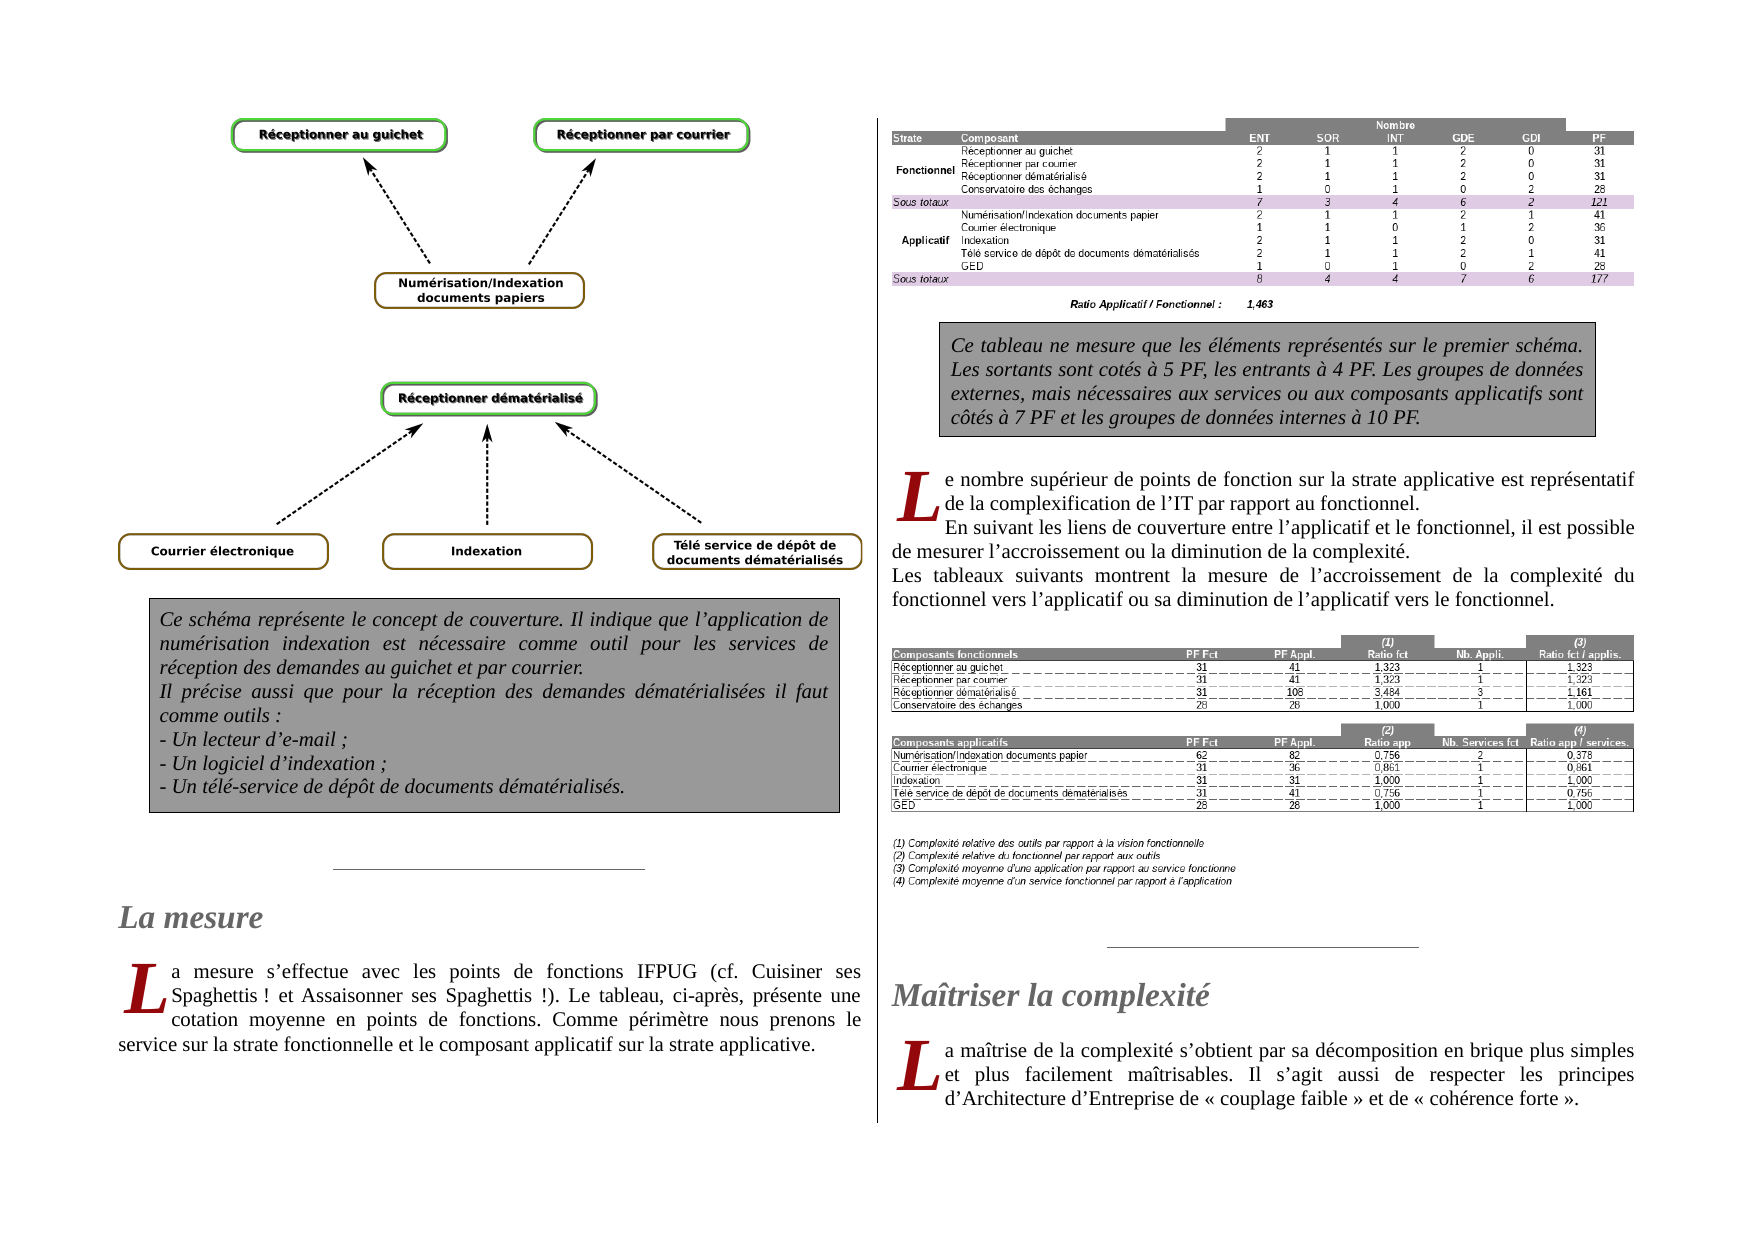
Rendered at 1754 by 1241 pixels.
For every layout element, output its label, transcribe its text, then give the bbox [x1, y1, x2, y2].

text a mesure s’effectue avec les points de fonctions IFPUG (cf. Cuisiner ses Spaghettis ! et Assaisonner ses Spaghettis !). Le tableau, ci-après, présente une cotation moyenne en points de fonctions. Comme périmètre nous prenons le service sur la strate fonctionnelle et le composant applicatif sur la strate applicative. [118, 959, 862, 1056]
text Les tableaux suivants montrent la mesure de l’accroissement de la complexité du fonctionnel vers l’applicatif ou sa diminution de l’applicatif vers le fonctionnel. [892, 563, 1636, 611]
picture [891, 118, 1636, 323]
picture [891, 635, 1636, 903]
text Maîtriser la complexité [892, 975, 1636, 1013]
text La mesure [118, 897, 862, 935]
picture [118, 118, 863, 570]
text En suivant les liens de couverture entre l’applicatif et le fonctionnel, il est possible de mesurer l’accroissement ou la diminution de la complexité. [892, 515, 1636, 563]
text a maîtrise de la complexité s’obtient par sa décomposition en brique plus simples et plus facilement maîtrisables. Il s’agit aussi de respecter les principes d’Architecture d’Entreprise de « couplage faible » et de « cohérence forte ». [892, 1037, 1636, 1110]
text e nombre supérieur de points de fonction sur la strate applicative est représentatif de la complexification de l’IT par rapport au fonctionnel. [892, 467, 1636, 515]
